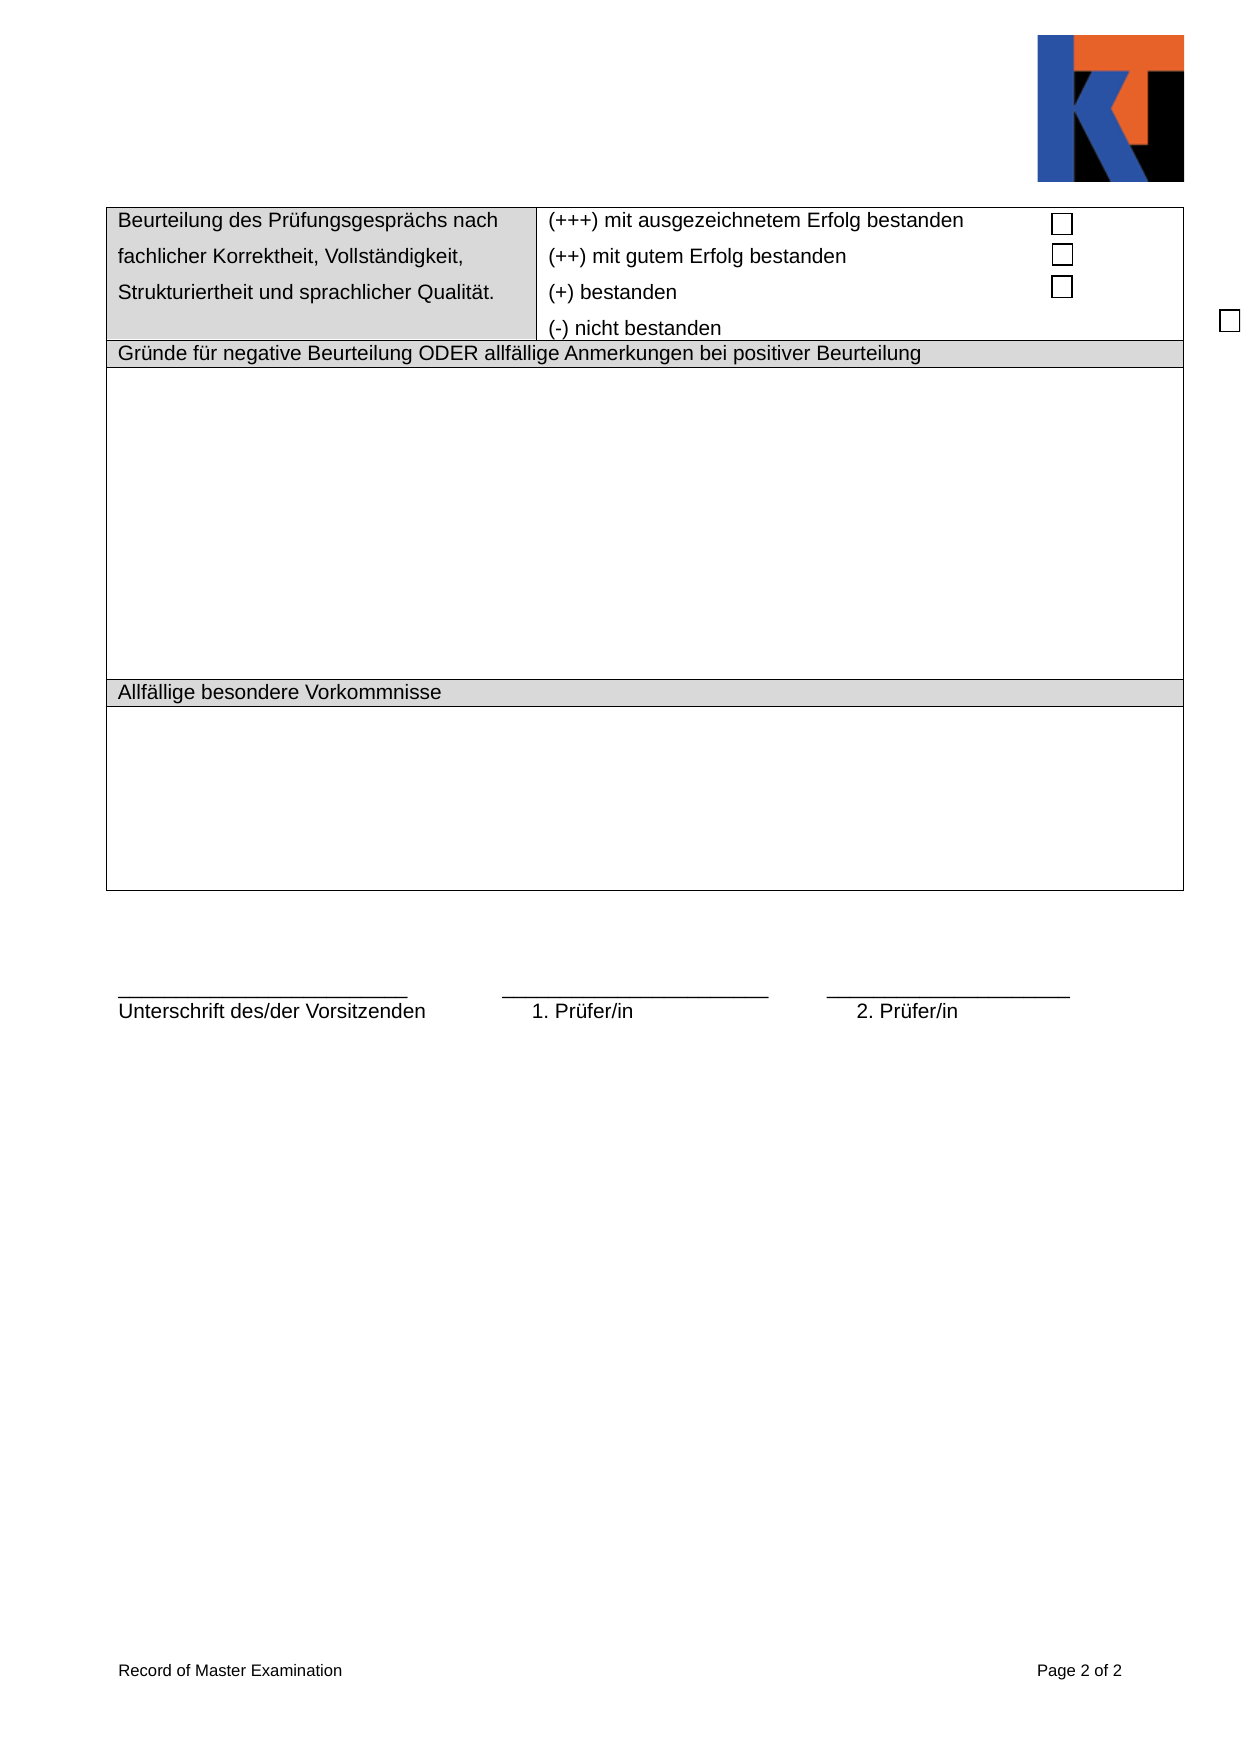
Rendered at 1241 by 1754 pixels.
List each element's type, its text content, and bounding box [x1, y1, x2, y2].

table_cell [107, 707, 1183, 890]
table_cell Beurteilung des Prüfungsgesprächs nach fachlicher Korrektheit, Vollständigkeit, Strukturiertheit und sprachlicher Qualität. [107, 208, 536, 339]
table_cell Allfällige besondere Vorkommnisse [107, 680, 1183, 706]
text _________________________ _______________________ _____________________ [118, 975, 1122, 999]
table_cell [107, 368, 1183, 679]
picture [1037, 35, 1185, 182]
text Unterschrift des/der Vorsitzenden 1. Prüfer/in 2. Prüfer/in [118, 999, 1122, 1023]
table_cell (+++) mit ausgezeichnetem Erfolg bestanden (++) mit gutem Erfolg bestanden (+) bestanden (-) nicht bestanden [537, 208, 1183, 339]
table_cell Gründe für negative Beurteilung ODER allfällige Anmerkungen bei positiver Beurteilung [107, 341, 1183, 367]
